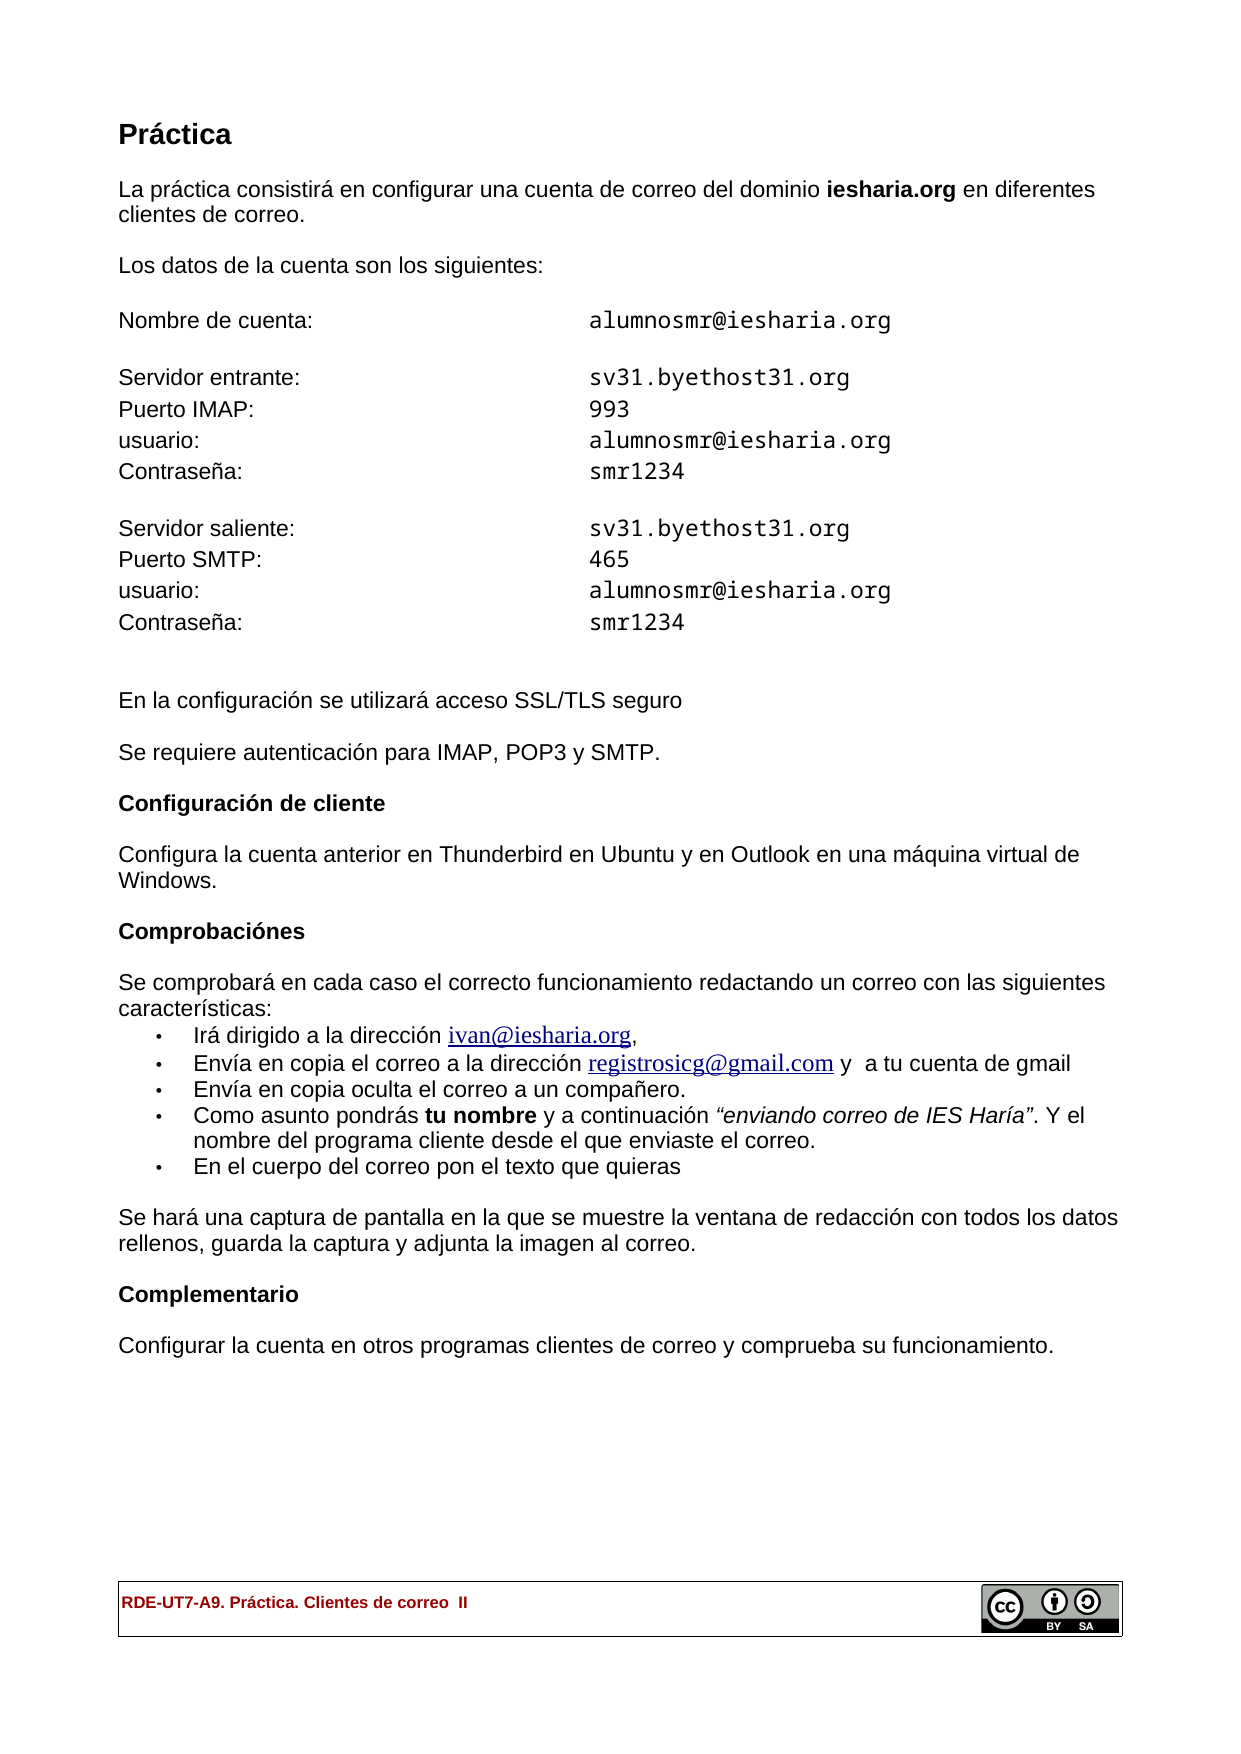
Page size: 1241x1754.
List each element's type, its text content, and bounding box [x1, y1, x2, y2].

text Se hará una captura de pantalla en la que se muestre la ventana de redacción con todos los datos rellenos, guarda la captura y adjunta la imagen al correo. [118, 1205, 1122, 1256]
text Se comprobará en cada caso el correcto funcionamiento redactando un correo con las siguientes características: [118, 970, 1122, 1021]
text Comprobaciónes [118, 919, 1122, 944]
text Servidor saliente: sv31.byethost31.org [118, 512, 1122, 543]
text Configuración de cliente [118, 791, 1122, 816]
list Envía en copia el correo a la dirección registrosicg@gmail.com y a tu cuenta de gmail [156, 1049, 1122, 1077]
list Envía en copia oculta el correo a un compañero. [156, 1077, 1122, 1102]
text Configurar la cuenta en otros programas clientes de correo y comprueba su funcionamiento. [118, 1333, 1122, 1359]
text usuario: alumnosmr@iesharia.org [118, 574, 1122, 606]
text Se requiere autenticación para IMAP, POP3 y SMTP. [118, 739, 1122, 765]
text Puerto IMAP: 993 [118, 393, 1122, 424]
picture [981, 1584, 1119, 1633]
text Puerto SMTP: 465 [118, 543, 1122, 574]
text Los datos de la cuenta son los siguientes: [118, 253, 1122, 279]
text Servidor entrante: sv31.byethost31.org [118, 361, 1122, 393]
list Como asunto pondrás tu nombre y a continuación “enviando correo de IES Haría”. Y el nombre del programa cliente desde el que enviaste el correo. [156, 1102, 1122, 1154]
text Nombre de cuenta: alumnosmr@iesharia.org [118, 304, 1122, 336]
subtitle Práctica [118, 118, 1122, 151]
text Configura la cuenta anterior en Thunderbird en Ubuntu y en Outlook en una máquina virtual de Windows. [118, 842, 1122, 893]
text Contraseña: smr1234 [118, 455, 1122, 486]
text Complementario [118, 1282, 1122, 1307]
list Irá dirigido a la dirección ivan@iesharia.org, [156, 1021, 1122, 1049]
text usuario: alumnosmr@iesharia.org [118, 424, 1122, 455]
text La práctica consistirá en configurar una cuenta de correo del dominio iesharia.org en diferentes clientes de correo. [118, 176, 1122, 228]
text Contraseña: smr1234 [118, 606, 1122, 637]
list En el cuerpo del correo pon el texto que quieras [156, 1154, 1122, 1179]
text En la configuración se utilizará acceso SSL/TLS seguro [118, 688, 1122, 714]
